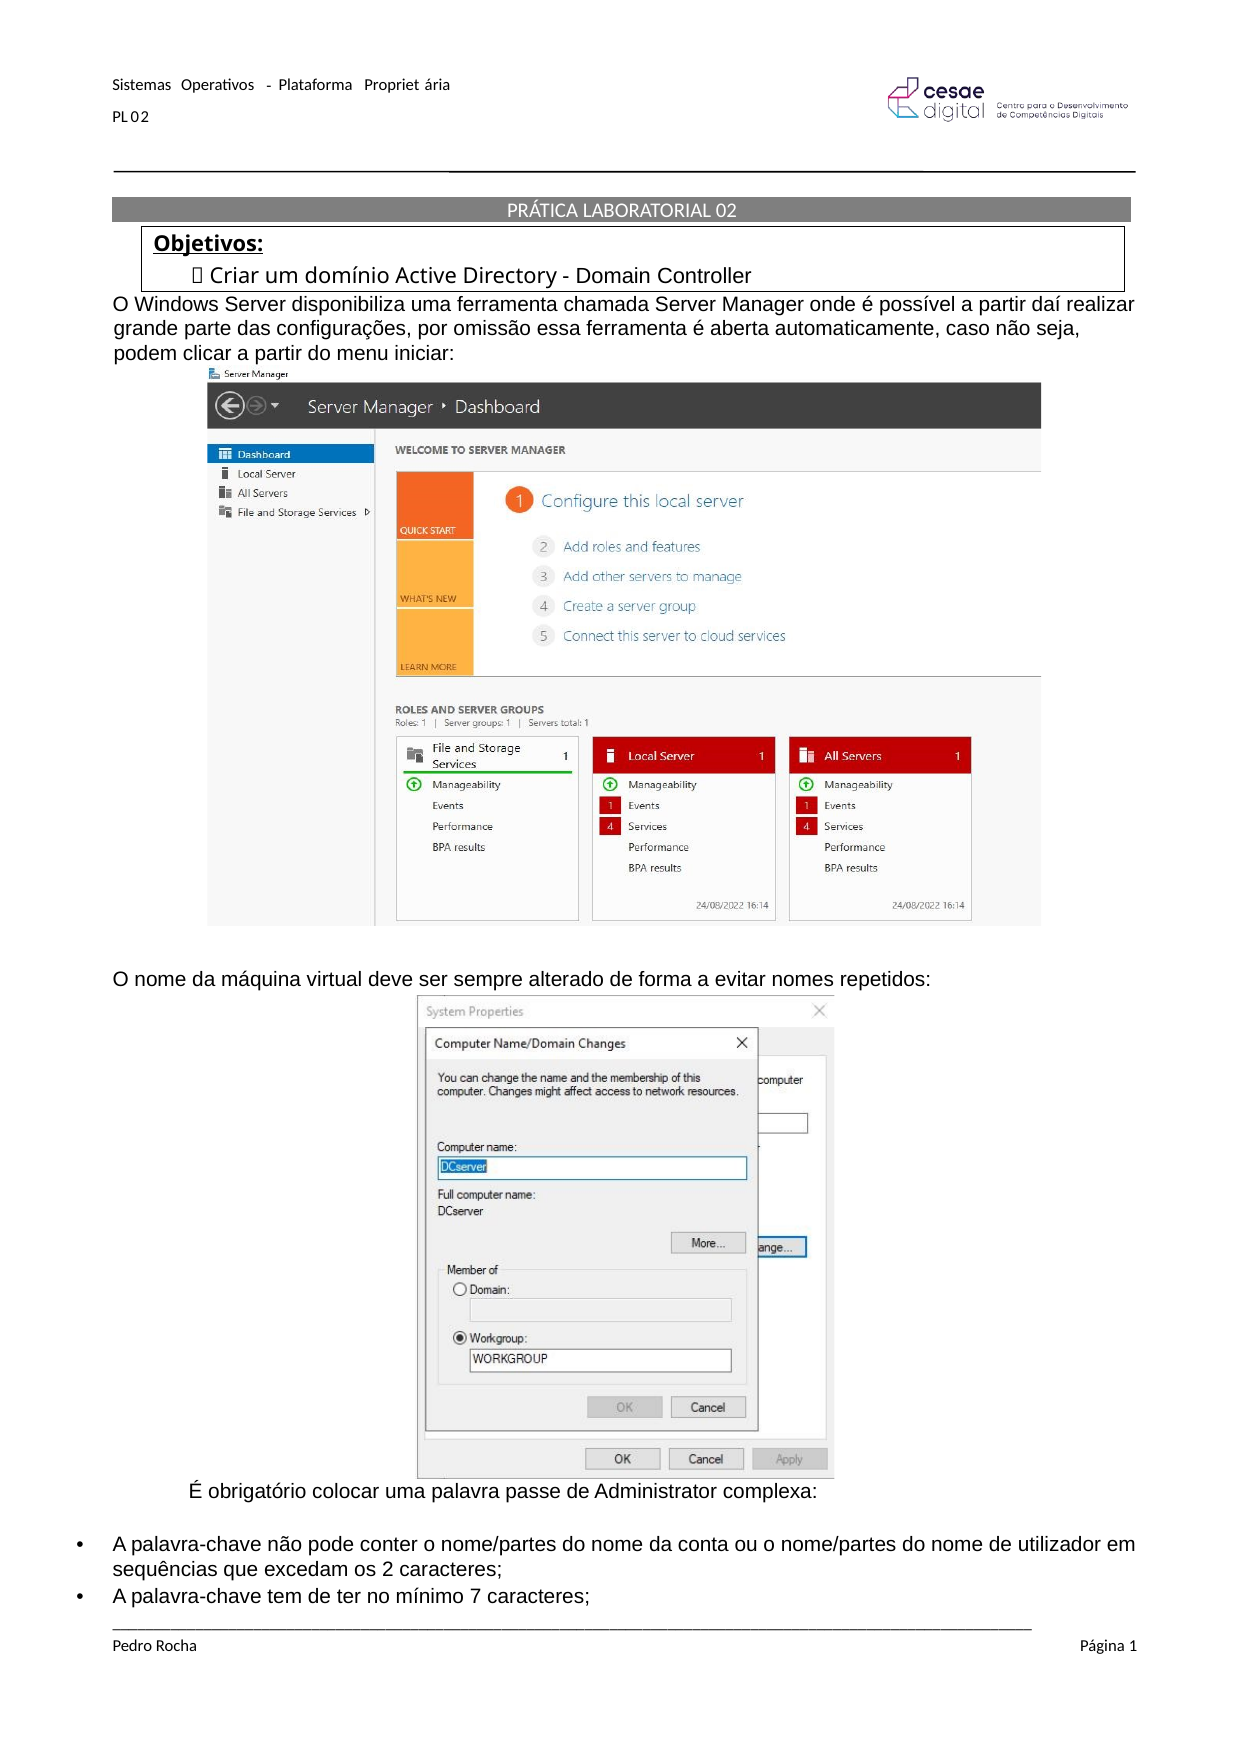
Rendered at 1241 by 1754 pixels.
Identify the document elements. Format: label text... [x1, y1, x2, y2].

text O nome da máquina virtual deve ser sempre alterado de forma a evitar nomes repetidos: [112, 966, 1137, 990]
list A palavra-chave não pode conter o nome/partes do nome da conta ou o nome/partes do nome de utilizador em sequências que excedam os 2 caracteres; [76, 1532, 1137, 1580]
text É obrigatório colocar uma palavra passe de Administrator complexa: [188, 1479, 1137, 1503]
list A palavra-chave tem de ter no mínimo 7 caracteres; [76, 1584, 1137, 1608]
text PRÁTICA LABORATORIAL 02 [112, 197, 1131, 222]
text O Windows Server disponibiliza uma ferramenta chamada Server Manager onde é possível a partir daí realizar grande parte das configurações, por omissão essa ferramenta é aberta automaticamente, caso não seja, podem clicar a partir do menu iniciar: [112, 292, 1137, 365]
table_header Objetivos:  Criar um domínio Active Directory - Domain Controller [142, 227, 1124, 291]
